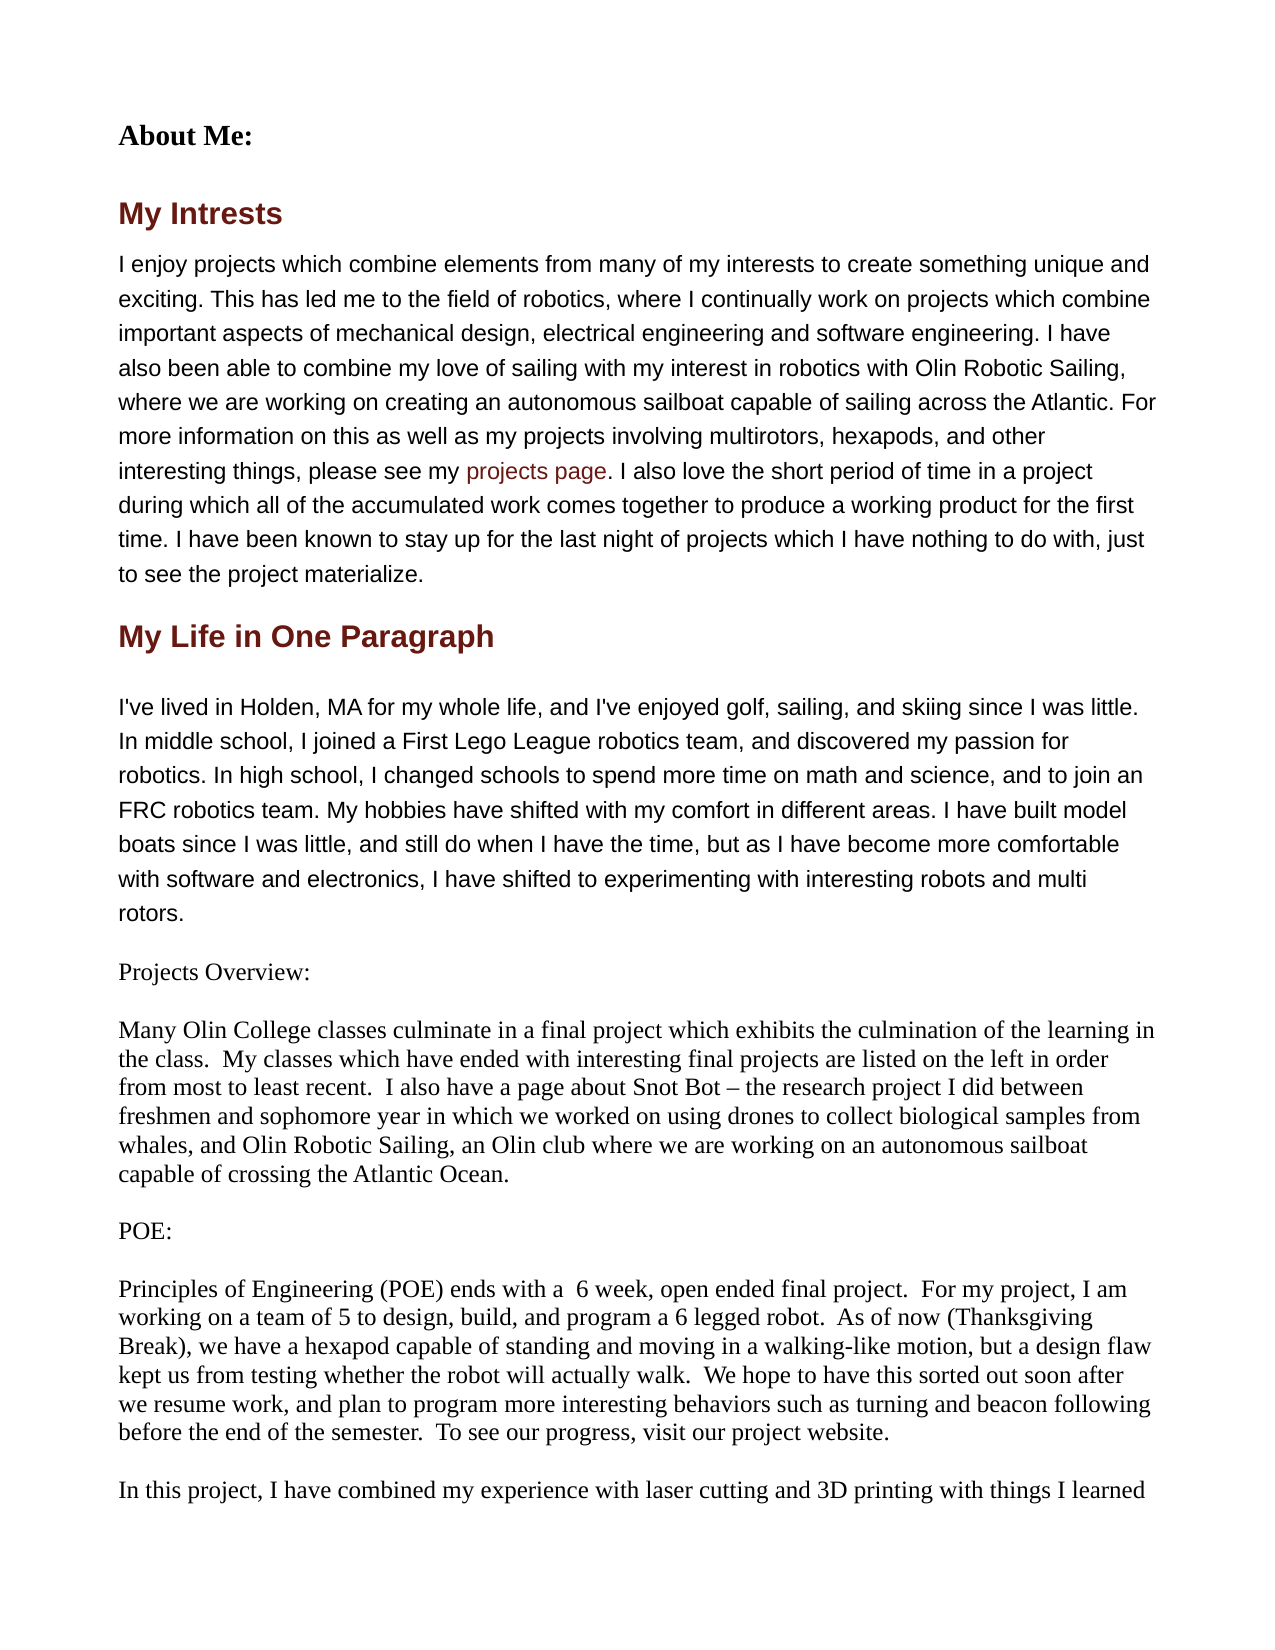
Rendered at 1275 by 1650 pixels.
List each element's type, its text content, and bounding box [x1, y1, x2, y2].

text POE: [118, 1216, 1157, 1245]
text I enjoy projects which combine elements from many of my interests to create something unique and exciting. This has led me to the field of robotics, where I continually work on projects which combine important aspects of mechanical design, electrical engineering and software engineering. I have also been able to combine my love of sailing with my interest in robotics with Olin Robotic Sailing, where we are working on creating an autonomous sailboat capable of sailing across the Atlantic. For more information on this as well as my projects involving multirotors, hexapods, and other interesting things, please see my projects page. I also love the short period of time in a project during which all of the accumulated work comes together to produce a working product for the first time. I have been known to stay up for the last night of projects which I have nothing to do with, just to see the project materialize. [118, 243, 1157, 587]
subtitle My Life in One Paragraph [118, 618, 1157, 654]
text I've lived in Holden, MA for my whole life, and I've enjoyed golf, sailing, and skiing since I was little. In middle school, I joined a First Lego League robotics team, and discovered my passion for robotics. In high school, I changed schools to spend more time on math and science, and to join an FRC robotics team. My hobbies have shifted with my comfort in different areas. I have built model boats since I was little, and still do when I have the time, but as I have become more comfortable with software and electronics, I have shifted to experimenting with interesting robots and multi rotors. [118, 686, 1157, 926]
text About Me: [118, 118, 1157, 152]
subtitle My Intrests [118, 195, 1157, 231]
text Many Olin College classes culminate in a final project which exhibits the culmination of the learning in the class. My classes which have ended with interesting final projects are listed on the left in order from most to least recent. I also have a page about Snot Bot – the research project I did between freshmen and sophomore year in which we worked on using drones to collect biological samples from whales, and Olin Robotic Sailing, an Olin club where we are working on an autonomous sailboat capable of crossing the Atlantic Ocean. [118, 1015, 1157, 1187]
text In this project, I have combined my experience with laser cutting and 3D printing with things I learned [118, 1475, 1157, 1504]
text Principles of Engineering (POE) ends with a 6 week, open ended final project. For my project, I am working on a team of 5 to design, build, and program a 6 legged robot. As of now (Thanksgiving Break), we have a hexapod capable of standing and moving in a walking-like motion, but a design flaw kept us from testing whether the robot will actually walk. We hope to have this sorted out soon after we resume work, and plan to program more interesting behaviors such as turning and beacon following before the end of the semester. To see our progress, visit our project website. [118, 1274, 1157, 1446]
text Projects Overview: [118, 957, 1157, 986]
